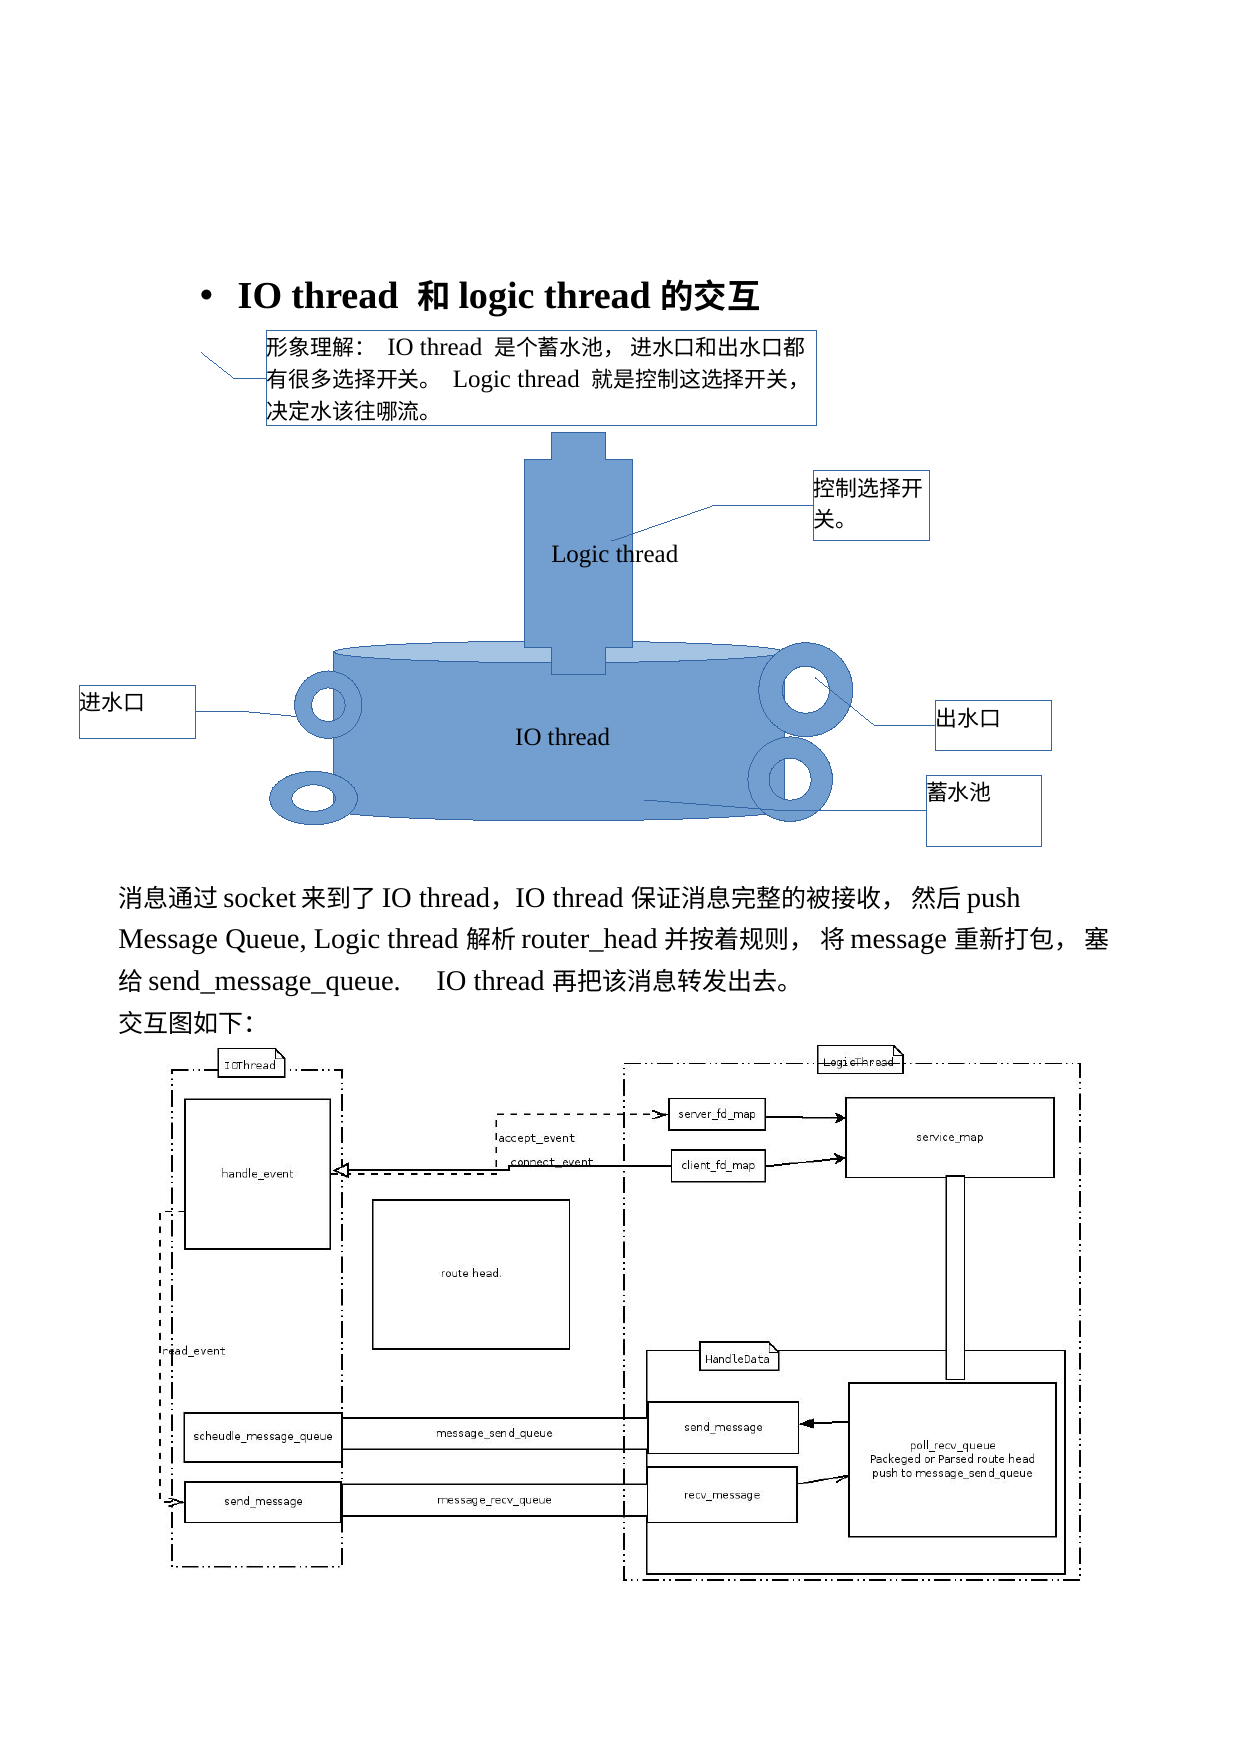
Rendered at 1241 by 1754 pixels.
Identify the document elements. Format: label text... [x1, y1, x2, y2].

text 消息通过socket来到了IO thread，IO thread 保证消息完整的被接收， 然后push Message Queue, Logic thread 解析router_head 并按着规则， 将message 重新打包， 塞给send_message_queue. IO thread 再把该消息转发出去。 [118, 878, 1122, 998]
text 交互图如下： [118, 1003, 1122, 1039]
picture [159, 1045, 1082, 1582]
list IO thread 和 logic thread 的交互 [200, 269, 1122, 318]
